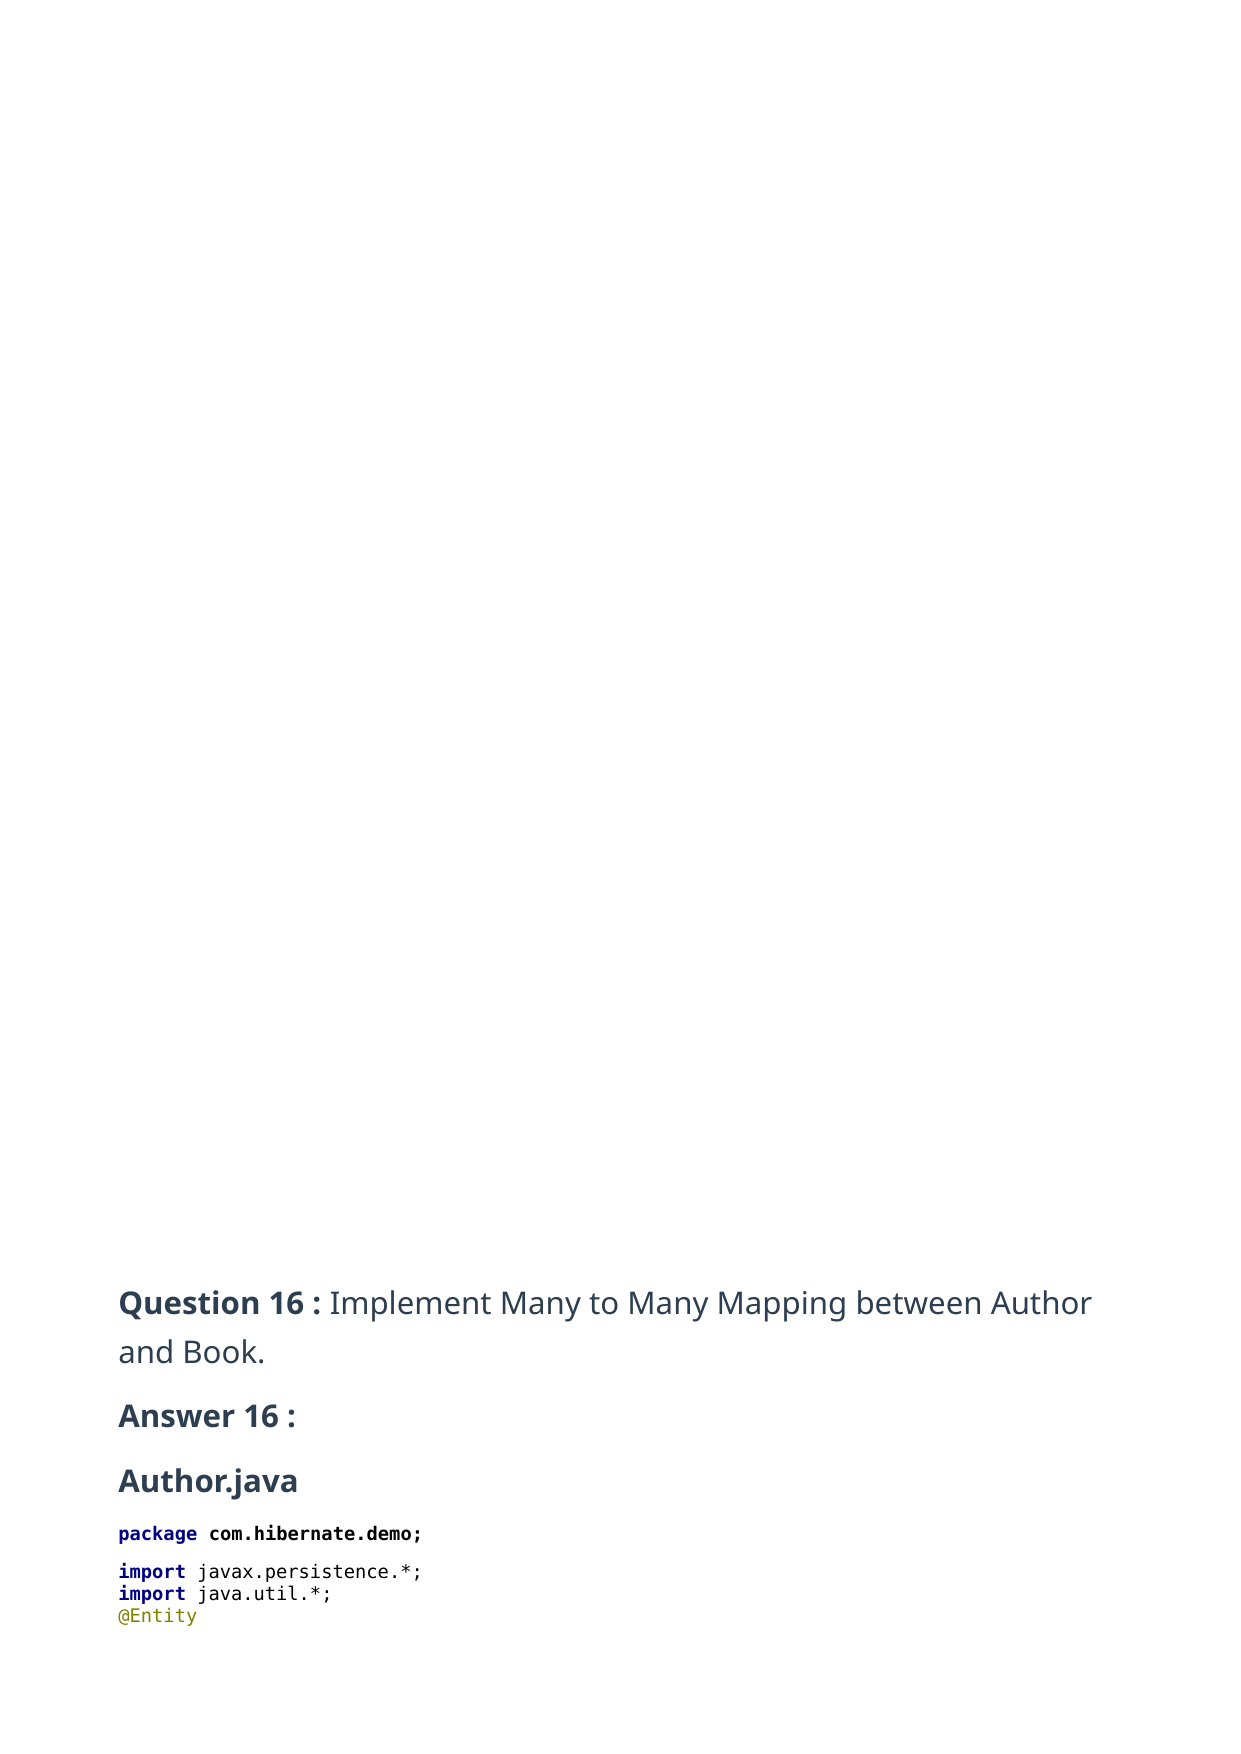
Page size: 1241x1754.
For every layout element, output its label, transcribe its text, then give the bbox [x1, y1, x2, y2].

text import javax.persistence.*; [118, 1561, 1122, 1583]
text @Entity [118, 1604, 1122, 1626]
text package com.hibernate.demo; [118, 1523, 1122, 1545]
text Answer 16 : [118, 1394, 1122, 1437]
text import java.util.*; [118, 1583, 1122, 1604]
text Author.java [118, 1459, 1122, 1501]
text Question 16 : Implement Many to Many Mapping between Author and Book. [118, 1281, 1122, 1372]
